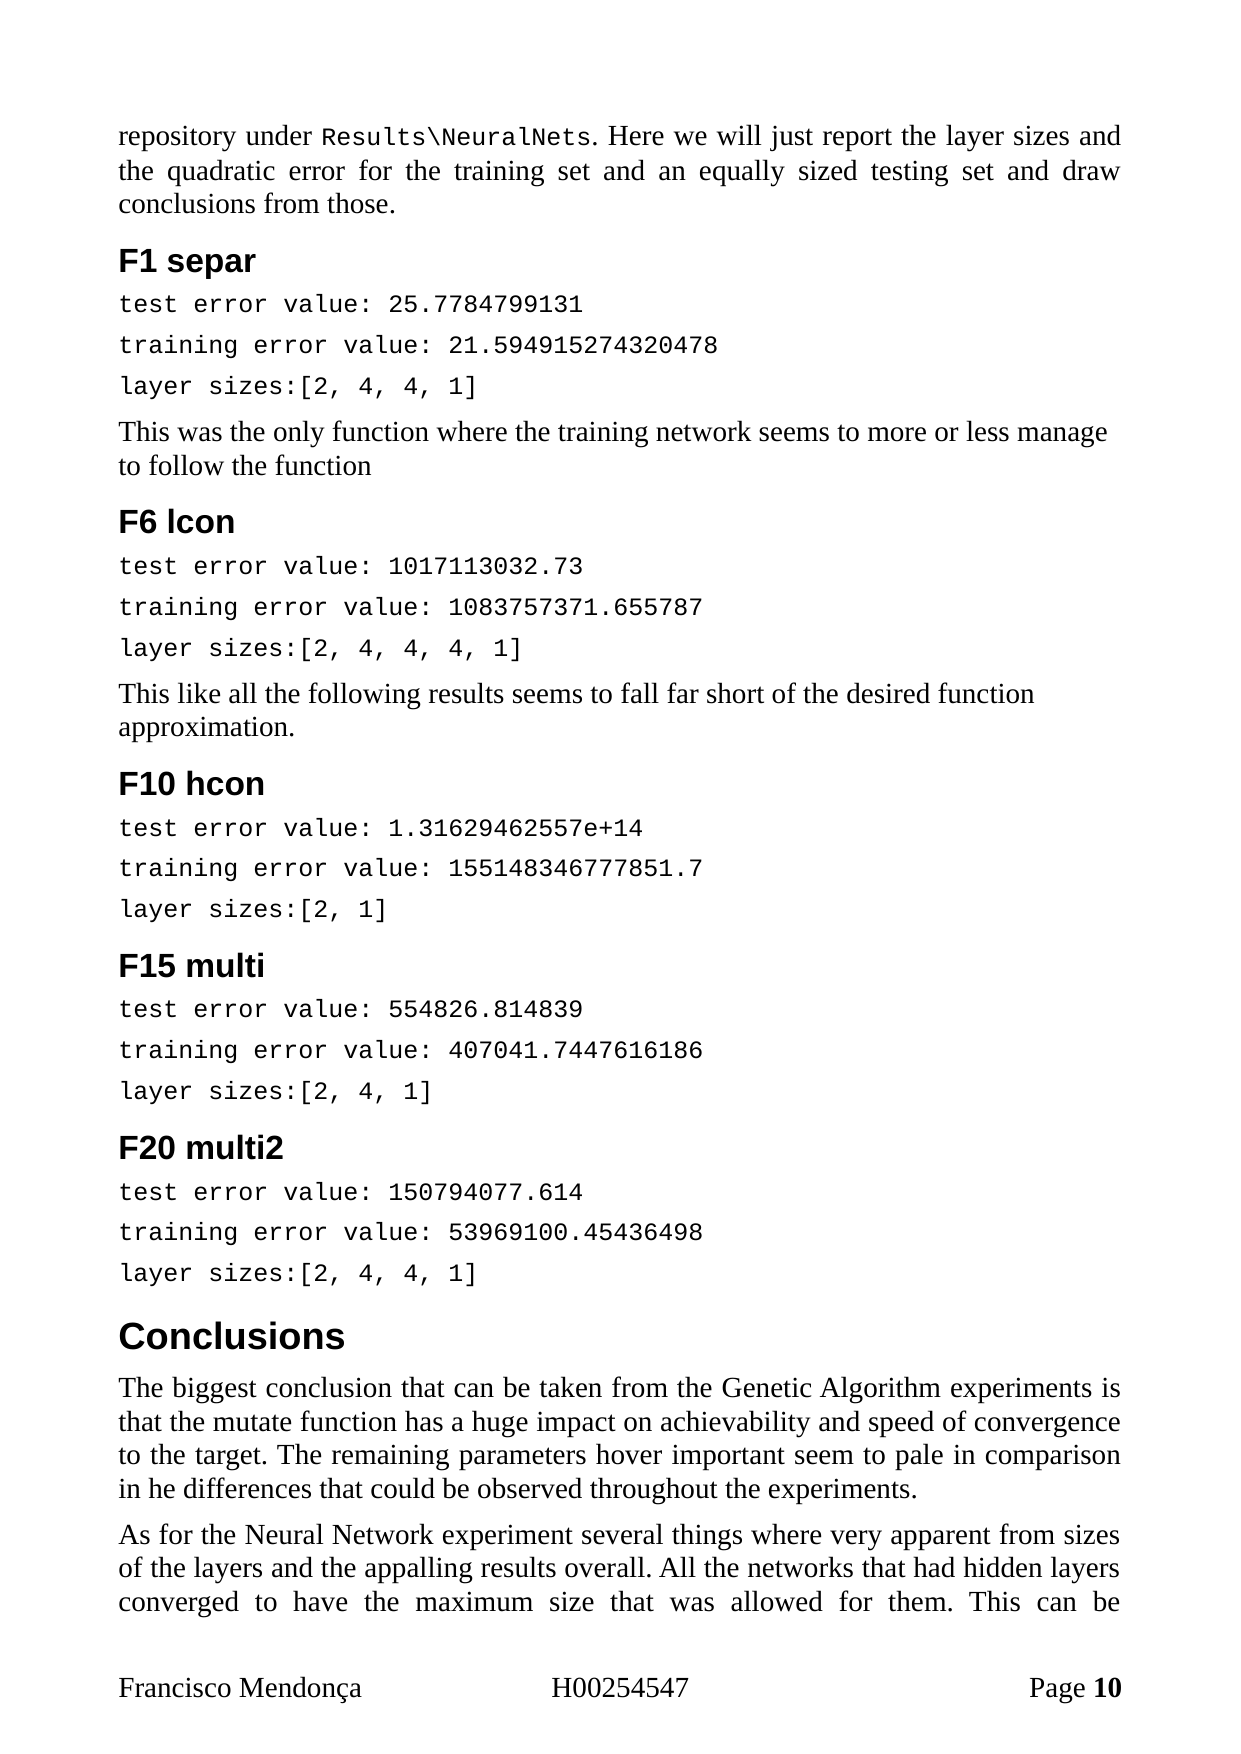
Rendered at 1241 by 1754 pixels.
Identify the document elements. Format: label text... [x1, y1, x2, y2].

text layer sizes:[2, 4, 1] [118, 1079, 1122, 1107]
text repository under Results\NeuralNets. Here we will just report the layer sizes and the quadratic error for the training set and an equally sized testing set and draw conclusions from those. [118, 118, 1122, 220]
subtitle F10 hcon [118, 764, 1122, 803]
text layer sizes:[2, 4, 4, 4, 1] [118, 635, 1122, 663]
text test error value: 554826.814839 [118, 997, 1122, 1025]
text training error value: 407041.7447616186 [118, 1038, 1122, 1066]
text training error value: 53969100.45436498 [118, 1220, 1122, 1248]
subtitle Conclusions [118, 1314, 1122, 1358]
text test error value: 150794077.614 [118, 1179, 1122, 1207]
subtitle F1 separ [118, 241, 1122, 279]
text layer sizes:[2, 1] [118, 897, 1122, 925]
text layer sizes:[2, 4, 4, 1] [118, 374, 1122, 402]
subtitle F15 multi [118, 946, 1122, 984]
text test error value: 1017113032.73 [118, 553, 1122, 582]
text This was the only function where the training network seems to more or less manage to follow the function [118, 414, 1122, 482]
text test error value: 25.7784799131 [118, 292, 1122, 320]
text The biggest conclusion that can be taken from the Genetic Algorithm experiments is that the mutate function has a huge impact on achievability and speed of convergence to the target. The remaining parameters hover important seem to pale in comparison in he differences that could be observed throughout the experiments. [118, 1370, 1122, 1504]
text This like all the following results seems to fall far short of the desired function approximation. [118, 676, 1122, 743]
text training error value: 1083757371.655787 [118, 594, 1122, 623]
text layer sizes:[2, 4, 4, 1] [118, 1261, 1122, 1289]
text training error value: 21.594915274320478 [118, 333, 1122, 361]
text As for the Neural Network experiment several things where very apparent from sizes of the layers and the appalling results overall. All the networks that had hidden layers converged to have the maximum size that was allowed for them. This can be [118, 1517, 1122, 1617]
subtitle F20 multi2 [118, 1128, 1122, 1167]
text training error value: 155148346777851.7 [118, 856, 1122, 884]
text test error value: 1.31629462557e+14 [118, 815, 1122, 843]
subtitle F6 lcon [118, 502, 1122, 541]
